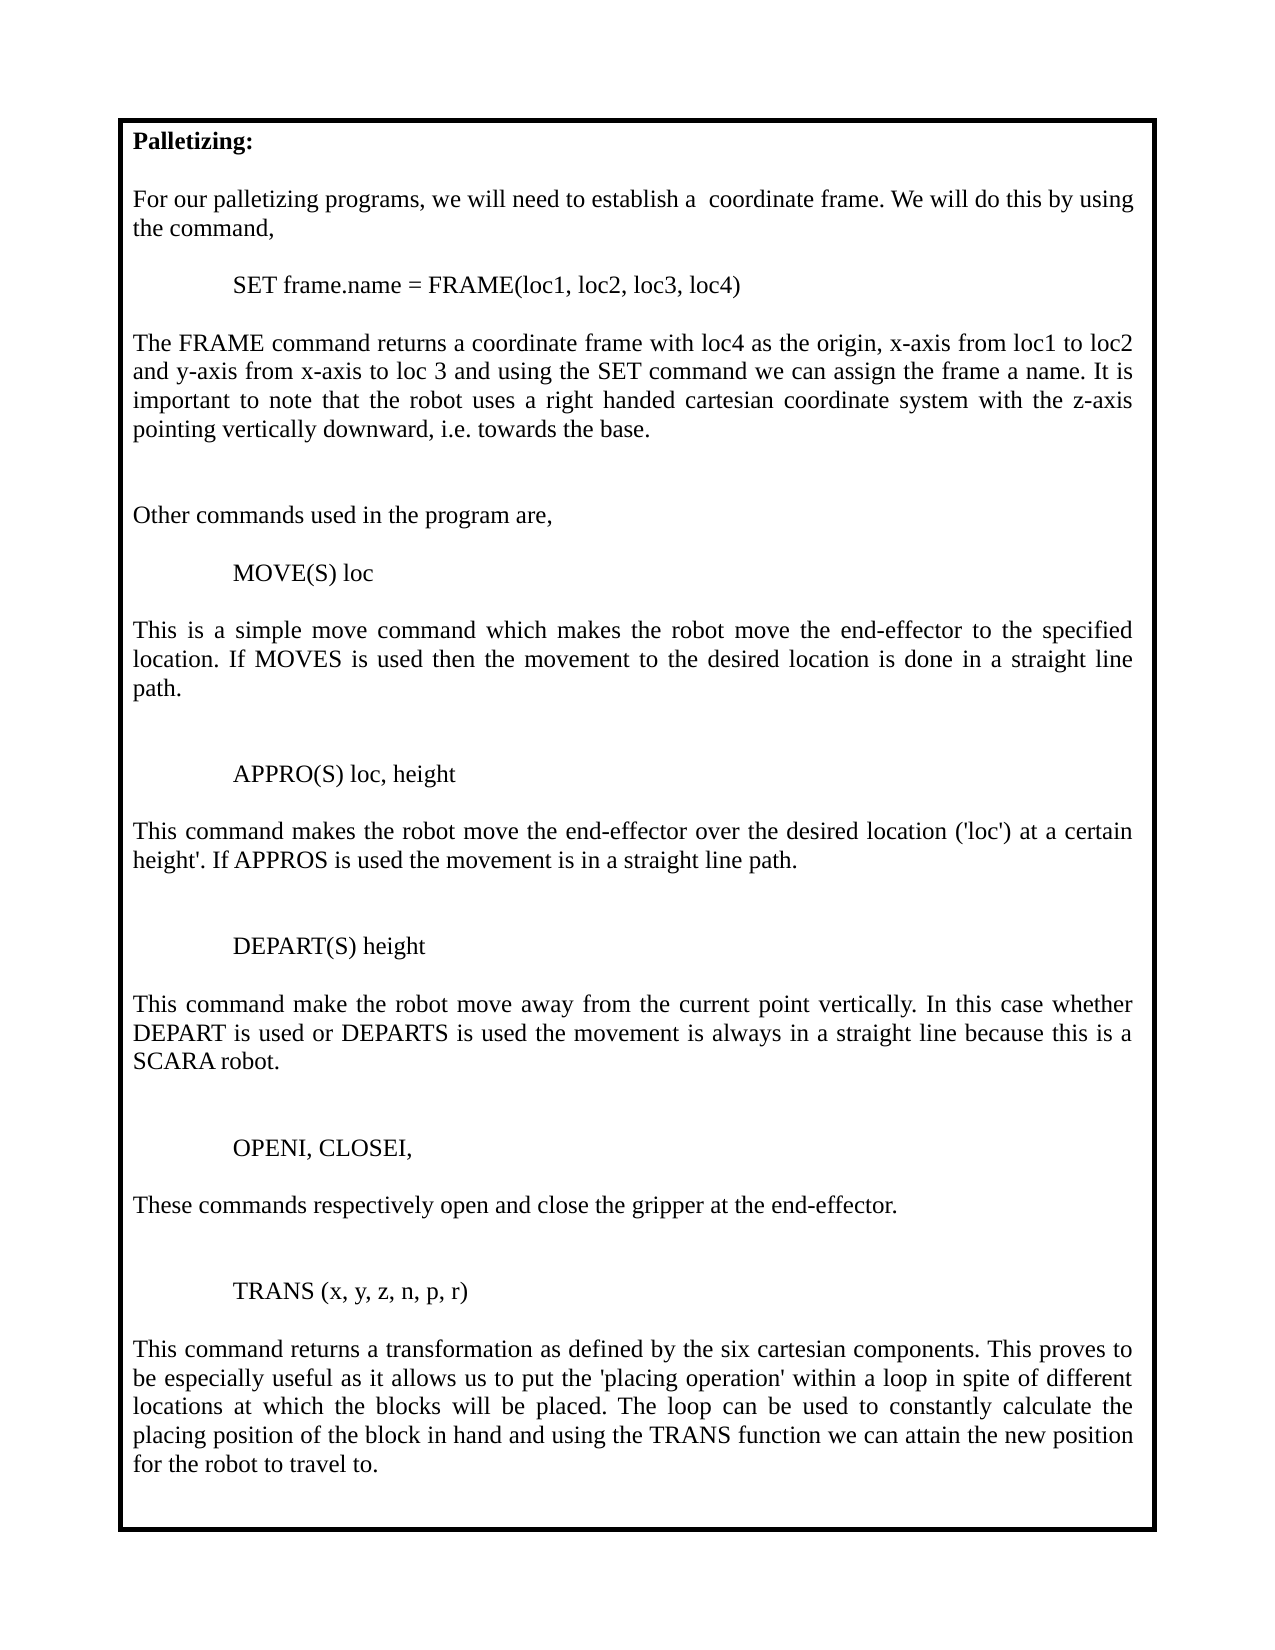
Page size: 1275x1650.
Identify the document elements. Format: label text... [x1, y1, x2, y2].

text OPENI, CLOSEI, [133, 1133, 1134, 1161]
text TRANS (x, y, z, n, p, r) [133, 1276, 1134, 1305]
text Palletizing: [133, 126, 1134, 155]
text SET frame.name = FRAME(loc1, loc2, loc3, loc4) [133, 270, 1134, 299]
text These commands respectively open and close the gripper at the end-effector. [133, 1190, 1134, 1219]
text This command returns a transformation as defined by the six cartesian components. This proves to be especially useful as it allows us to put the 'placing operation' within a loop in spite of different locations at which the blocks will be placed. The loop can be used to constantly calculate the placing position of the block in hand and using the TRANS function we can attain the new position for the robot to travel to. [133, 1334, 1134, 1478]
text For our palletizing programs, we will need to establish a coordinate frame. We will do this by using the command, [133, 184, 1134, 241]
text Other commands used in the program are, [133, 500, 1134, 529]
text APPRO(S) loc, height [133, 759, 1134, 788]
text MOVE(S) loc [133, 558, 1134, 586]
text This command make the robot move away from the current point vertically. In this case whether DEPART is used or DEPARTS is used the movement is always in a straight line because this is a SCARA robot. [133, 989, 1134, 1075]
text This command makes the robot move the end-effector over the desired location ('loc') at a certain height'. If APPROS is used the movement is in a straight line path. [133, 816, 1134, 874]
text This is a simple move command which makes the robot move the end-effector to the specified location. If MOVES is used then the movement to the desired location is done in a straight line path. [133, 615, 1134, 701]
text DEPART(S) height [133, 931, 1134, 960]
text The FRAME command returns a coordinate frame with loc4 as the origin, x-axis from loc1 to loc2 and y-axis from x-axis to loc 3 and using the SET command we can assign the frame a name. It is important to note that the robot uses a right handed cartesian coordinate system with the z-axis pointing vertically downward, i.e. towards the base. [133, 328, 1134, 443]
